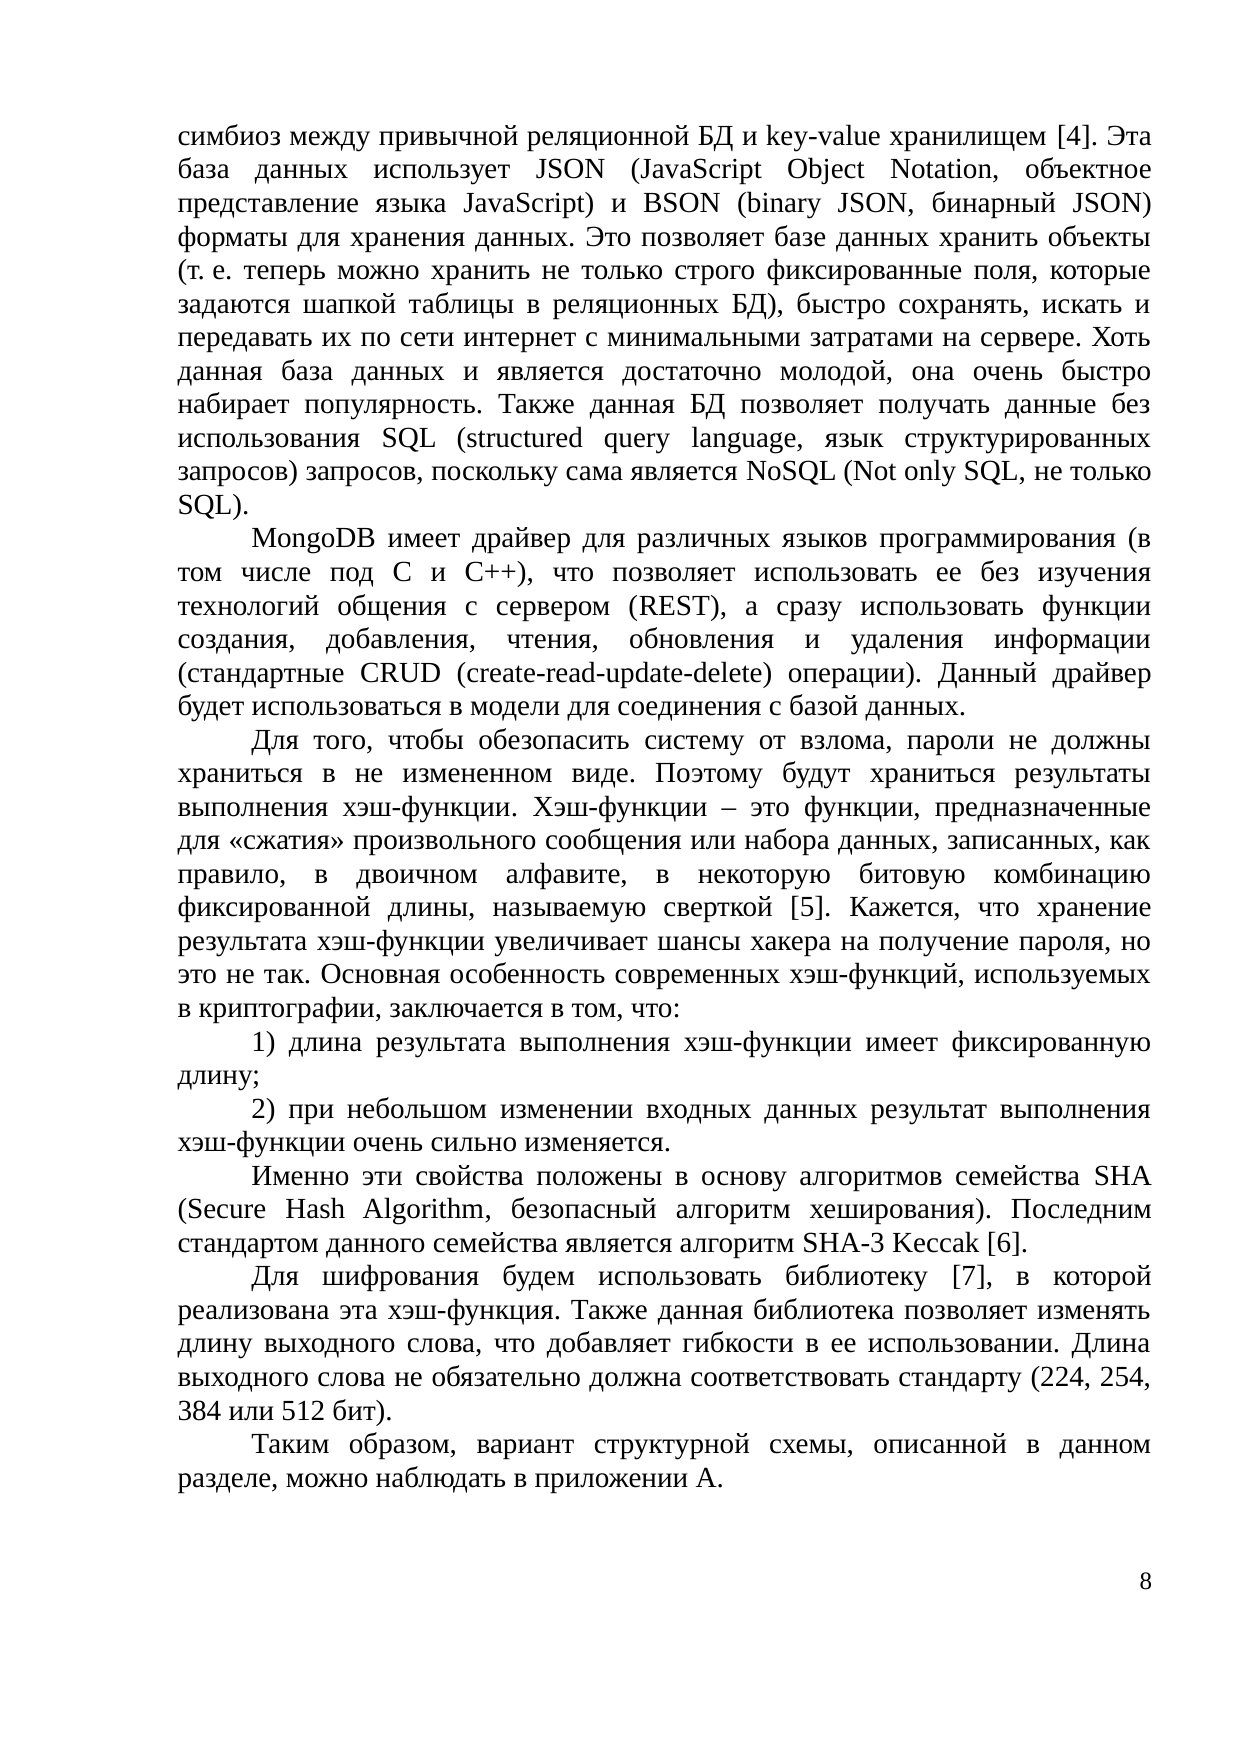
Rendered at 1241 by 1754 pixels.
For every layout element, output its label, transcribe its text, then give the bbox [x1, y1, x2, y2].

text Таким образом, вариант структурной схемы, описанной в данном разделе, можно наблюдать в приложении А. [177, 1426, 1152, 1493]
text Именно эти свойства положены в основу алгоритмов семейства SHA (Secure Hash Algorithm, безопасный алгоритм хеширования). Последним стандартом данного семейства является алгоритм SHA-3 Keccak [6]. [177, 1158, 1152, 1258]
text симбиоз между привычной реляционной БД и key-value хранилищем [4]. Эта база данных использует JSON (JavaScript Object Notation, объектное представление языка JavaScript) и BSON (binary JSON, бинарный JSON) форматы для хранения данных. Это позволяет базе данных хранить объекты (т. е. теперь можно хранить не только строго фиксированные поля, которые задаются шапкой таблицы в реляционных БД), быстро сохранять, искать и передавать их по сети интернет с минимальными затратами на сервере. Хоть данная база данных и является достаточно молодой, она очень быстро набирает популярность. Также данная БД позволяет получать данные без использования SQL (structured query language, язык структурированных запросов) запросов, поскольку сама является NoSQL (Not only SQL, не только SQL). [177, 118, 1152, 521]
text 2) при небольшом изменении входных данных результат выполнения хэш-функции очень сильно изменяется. [177, 1091, 1152, 1158]
text MongoDB имеет драйвер для различных языков программирования (в том числе под C и C++), что позволяет использовать ее без изучения технологий общения с сервером (REST), а сразу использовать функции создания, добавления, чтения, обновления и удаления информации (стандартные CRUD (create-read-update-delete) операции). Данный драйвер будет использоваться в модели для соединения с базой данных. [177, 521, 1152, 722]
text Для того, чтобы обезопасить систему от взлома, пароли не должны храниться в не измененном виде. Поэтому будут храниться результаты выполнения хэш-функции. Хэш-функции – это функции, предназначенные для «сжатия» произвольного сообщения или набора данных, записанных, как правило, в двоичном алфавите, в некоторую битовую комбинацию фиксированной длины, называемую сверткой [5]. Кажется, что хранение результата хэш-функции увеличивает шансы хакера на получение пароля, но это не так. Основная особенность современных хэш-функций, используемых в криптографии, заключается в том, что: [177, 722, 1152, 1024]
text Для шифрования будем использовать библиотеку [7], в которой реализована эта хэш-функция. Также данная библиотека позволяет изменять длину выходного слова, что добавляет гибкости в ее использовании. Длина выходного слова не обязательно должна соответствовать стандарту (224, 254, 384 или 512 бит). [177, 1258, 1152, 1426]
text 1) длина результата выполнения хэш-функции имеет фиксированную длину; [177, 1024, 1152, 1091]
